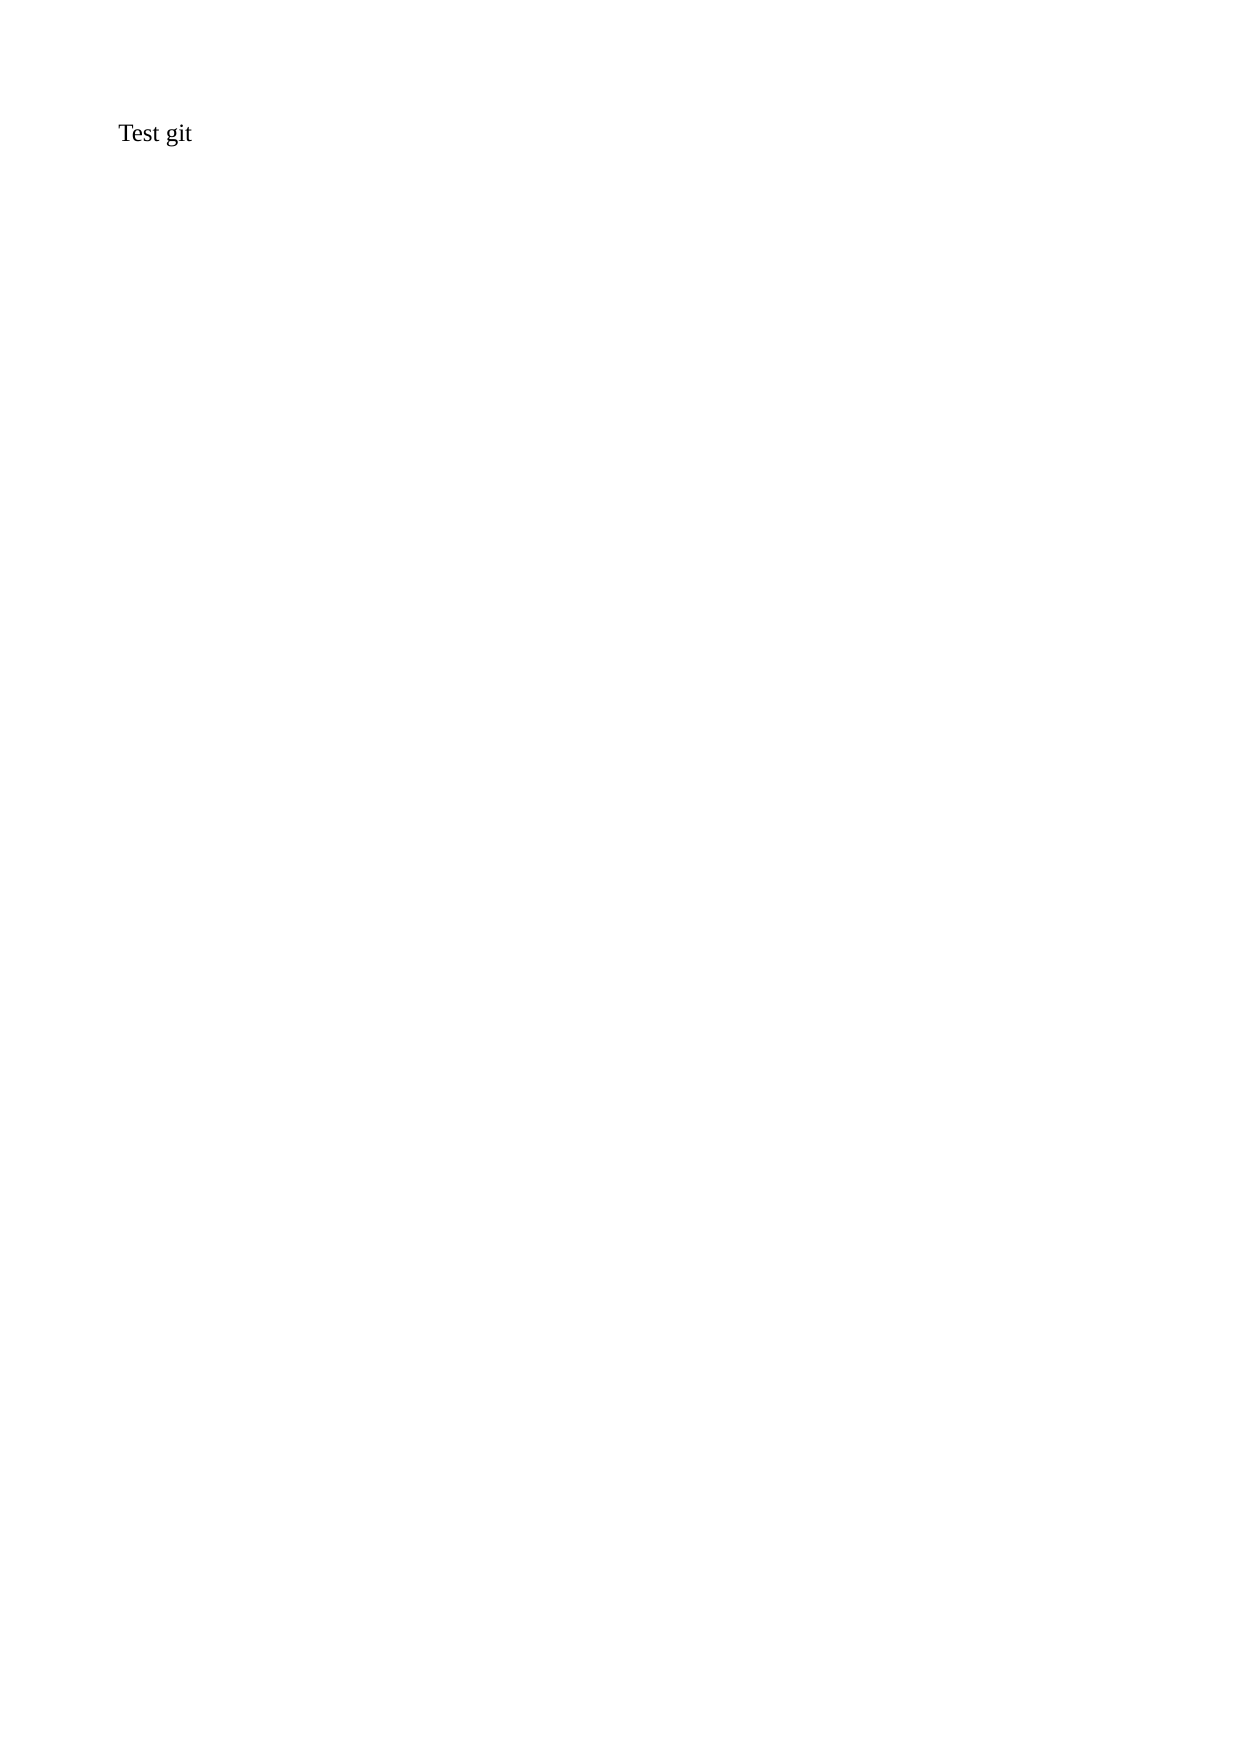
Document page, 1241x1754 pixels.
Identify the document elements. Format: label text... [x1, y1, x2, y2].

text Test git [118, 118, 1122, 147]
